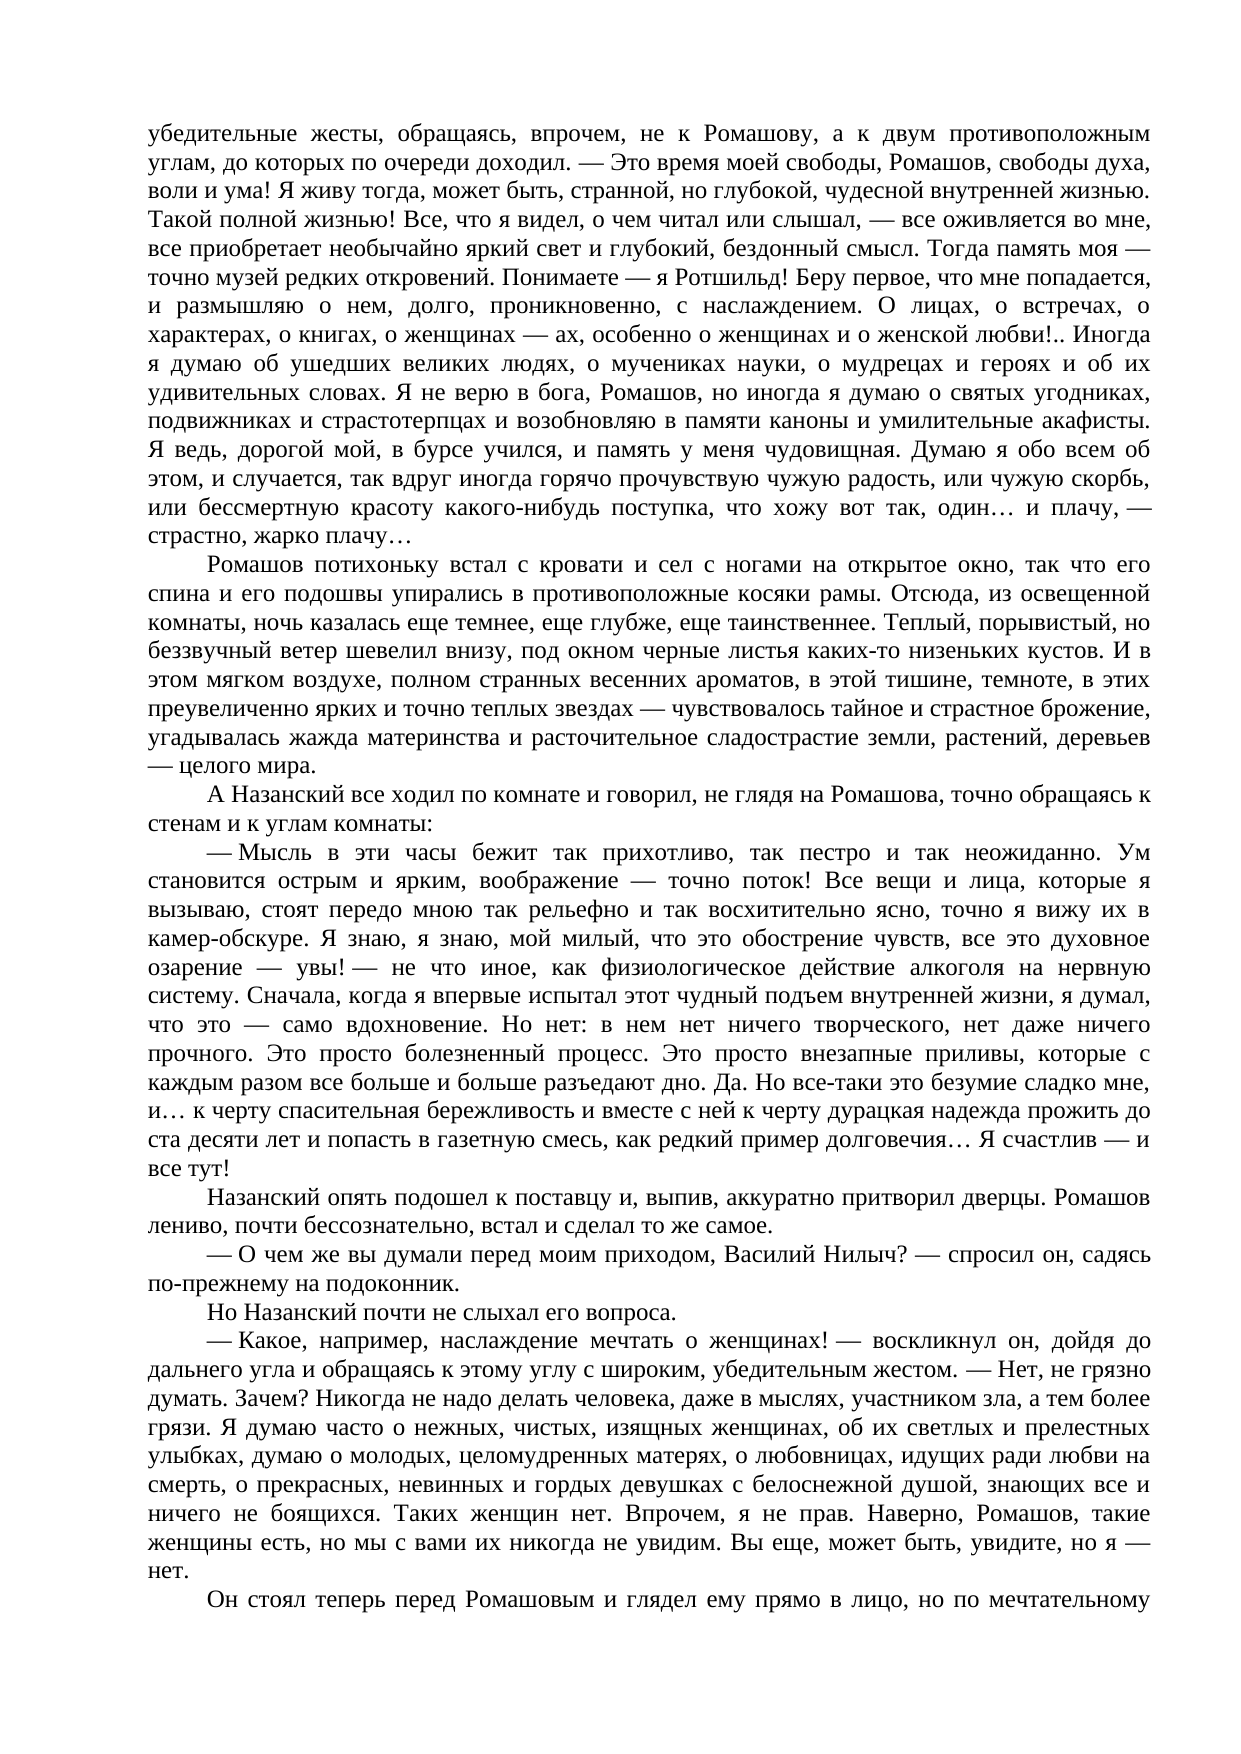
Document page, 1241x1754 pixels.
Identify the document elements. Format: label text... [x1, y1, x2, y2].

text А Назанский все ходил по комнате и говорил, не глядя на Ромашова, точно обращаясь к стенам и к углам комнаты: [148, 779, 1152, 837]
text — Мысль в эти часы бежит так прихотливо, так пестро и так неожиданно. Ум становится острым и ярким, воображение — точно поток! Все вещи и лица, которые я вызываю, стоят передо мною так рельефно и так восхитительно ясно, точно я вижу их в камер-обскуре. Я знаю, я знаю, мой милый, что это обострение чувств, все это духовное озарение — увы! — не что иное, как физиологическое действие алкоголя на нервную систему. Сначала, когда я впервые испытал этот чудный подъем внутренней жизни, я думал, что это — само вдохновение. Но нет: в нем нет ничего творческого, нет даже ничего прочного. Это просто болезненный процесс. Это просто внезапные приливы, которые с каждым разом все больше и больше разъедают дно. Да. Но все-таки это безумие сладко мне, и… к черту спасительная бережливость и вместе с ней к черту дурацкая надежда прожить до ста десяти лет и попасть в газетную смесь, как редкий пример долговечия… Я счастлив — и все тут! [148, 837, 1152, 1182]
text Но Назанский почти не слыхал его вопроса. [148, 1297, 1152, 1326]
text Он стоял теперь перед Ромашовым и глядел ему прямо в лицо, но по мечтательному [148, 1584, 1152, 1613]
text — Какое, например, наслаждение мечтать о женщинах! — воскликнул он, дойдя до дальнего угла и обращаясь к этому углу с широким, убедительным жестом. — Нет, не грязно думать. Зачем? Никогда не надо делать человека, даже в мыслях, участником зла, а тем более грязи. Я думаю часто о нежных, чистых, изящных женщинах, об их светлых и прелестных улыбках, думаю о молодых, целомудренных матерях, о любовницах, идущих ради любви на смерть, о прекрасных, невинных и гордых девушках с белоснежной душой, знающих все и ничего не боящихся. Таких женщин нет. Впрочем, я не прав. Наверно, Ромашов, такие женщины есть, но мы с вами их никогда не увидим. Вы еще, может быть, увидите, но я — нет. [148, 1326, 1152, 1584]
text убедительные жесты, обращаясь, впрочем, не к Ромашову, а к двум противоположным углам, до которых по очереди доходил. — Это время моей свободы, Ромашов, свободы духа, воли и ума! Я живу тогда, может быть, странной, но глубокой, чудесной внутренней жизнью. Такой полной жизнью! Все, что я видел, о чем читал или слышал, — все оживляется во мне, все приобретает необычайно яркий свет и глубокий, бездонный смысл. Тогда память моя — точно музей редких откровений. Понимаете — я Ротшильд! Беру первое, что мне попадается, и размышляю о нем, долго, проникновенно, с наслаждением. О лицах, о встречах, о характерах, о книгах, о женщинах — ах, особенно о женщинах и о женской любви!.. Иногда я думаю об ушедших великих людях, о мучениках науки, о мудрецах и героях и об их удивительных словах. Я не верю в бога, Ромашов, но иногда я думаю о святых угодниках, подвижниках и страстотерпцах и возобновляю в памяти каноны и умилительные акафисты. Я ведь, дорогой мой, в бурсе учился, и память у меня чудовищная. Думаю я обо всем об этом, и случается, так вдруг иногда горячо прочувствую чужую радость, или чужую скорбь, или бессмертную красоту какого-нибудь поступка, что хожу вот так, один… и плачу, — страстно, жарко плачу… [148, 118, 1152, 549]
text Назанский опять подошел к поставцу и, выпив, аккуратно притворил дверцы. Ромашов лениво, почти бессознательно, встал и сделал то же самое. [148, 1182, 1152, 1239]
text — О чем же вы думали перед моим приходом, Василий Нилыч? — спросил он, садясь по-прежнему на подоконник. [148, 1239, 1152, 1297]
text Ромашов потихоньку встал с кровати и сел с ногами на открытое окно, так что его спина и его подошвы упирались в противоположные косяки рамы. Отсюда, из освещенной комнаты, ночь казалась еще темнее, еще глубже, еще таинственнее. Теплый, порывистый, но беззвучный ветер шевелил внизу, под окном черные листья каких-то низеньких кустов. И в этом мягком воздухе, полном странных весенних ароматов, в этой тишине, темноте, в этих преувеличенно ярких и точно теплых звездах — чувствовалось тайное и страстное брожение, угадывалась жажда материнства и расточительное сладострастие земли, растений, деревьев — целого мира. [148, 549, 1152, 779]
